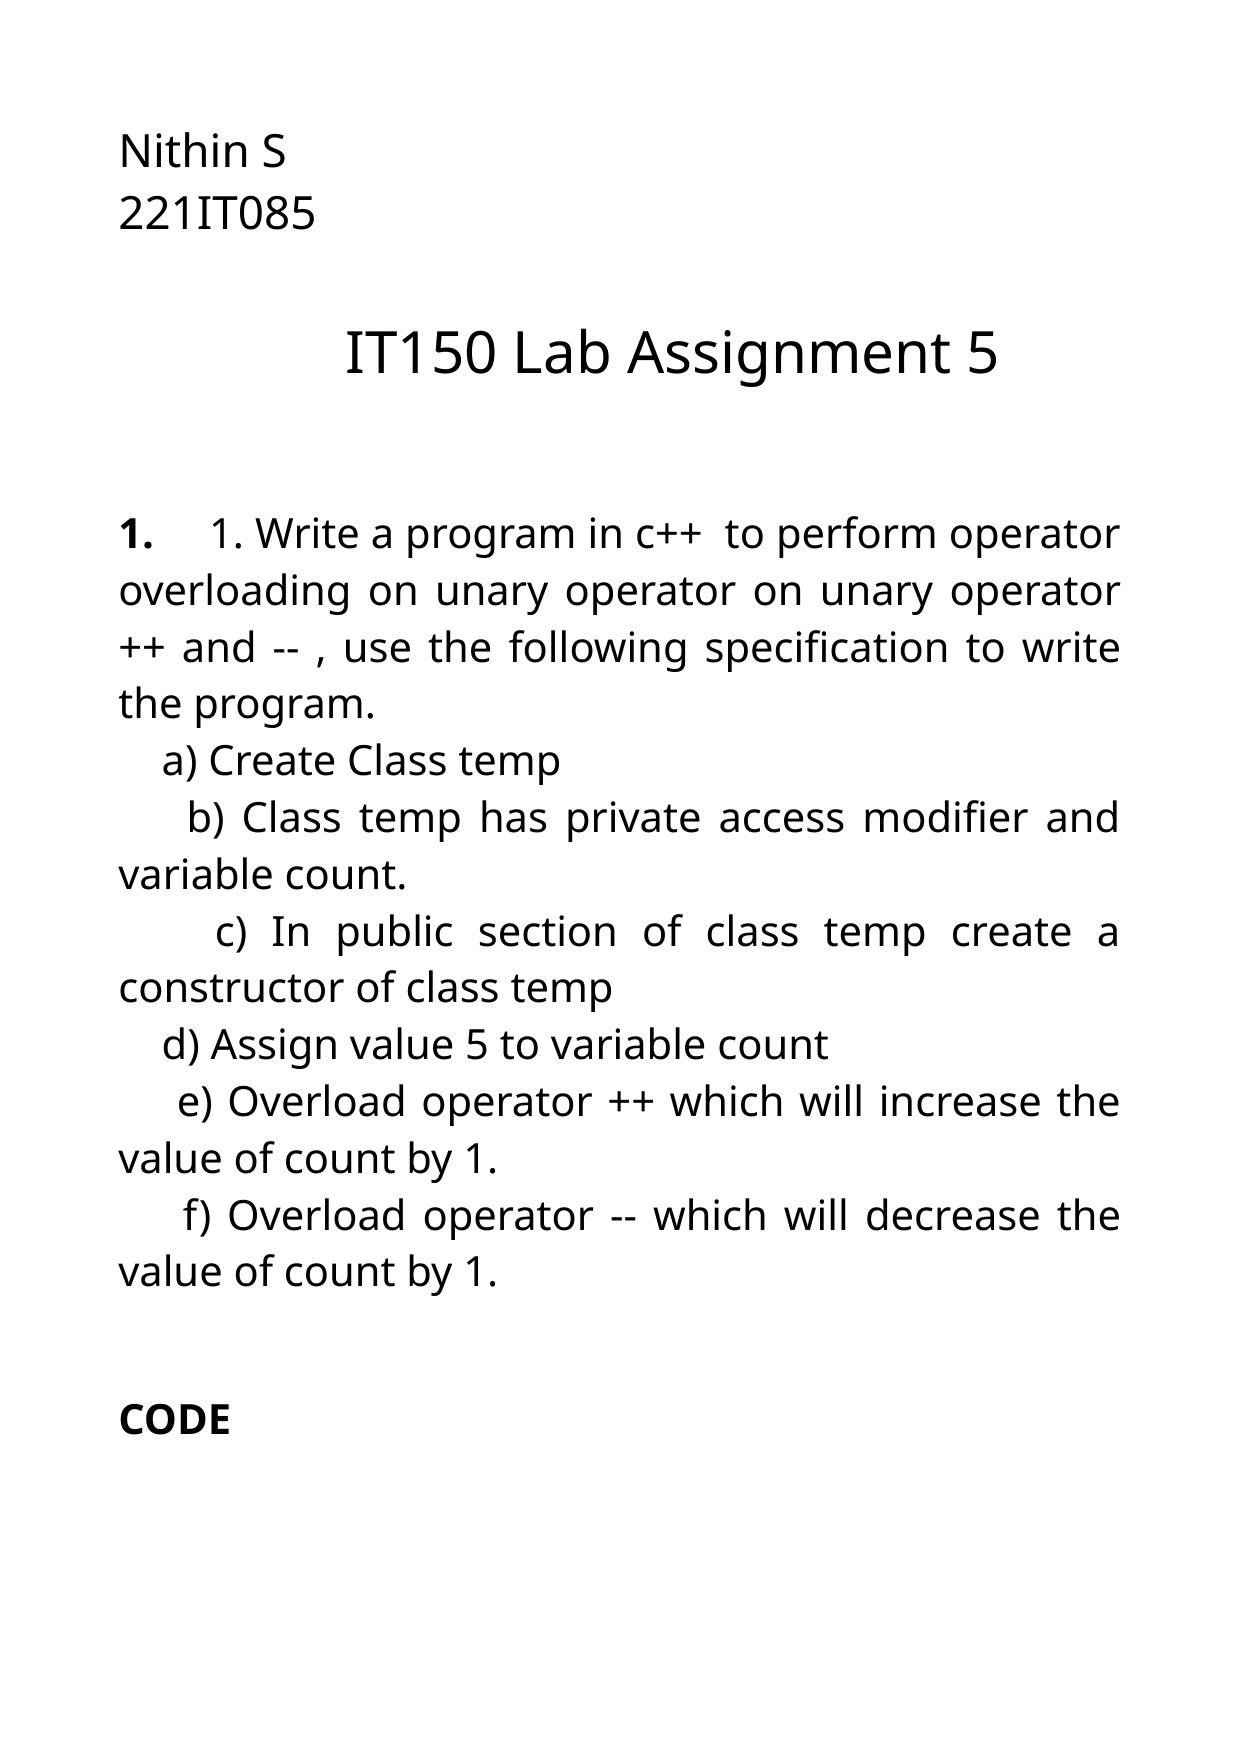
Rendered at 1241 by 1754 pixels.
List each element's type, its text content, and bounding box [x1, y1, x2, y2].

text 221IT085 [118, 181, 1122, 243]
text a) Create Class temp [118, 731, 1122, 788]
text c) In public section of class temp create a constructor of class temp [118, 901, 1122, 1015]
text d) Assign value 5 to variable count [118, 1015, 1122, 1072]
text 1. 1. Write a program in c++ to perform operator overloading on unary operator on unary operator ++ and -- , use the following specification to write the program. [118, 504, 1122, 731]
text b) Class temp has private access modifier and variable count. [118, 788, 1122, 901]
text CODE [118, 1390, 1122, 1446]
text Nithin S [118, 118, 1122, 181]
text f) Overload operator -- which will decrease the value of count by 1. [118, 1185, 1122, 1299]
text e) Overload operator ++ which will increase the value of count by 1. [118, 1072, 1122, 1185]
text IT150 Lab Assignment 5 [118, 311, 1122, 391]
